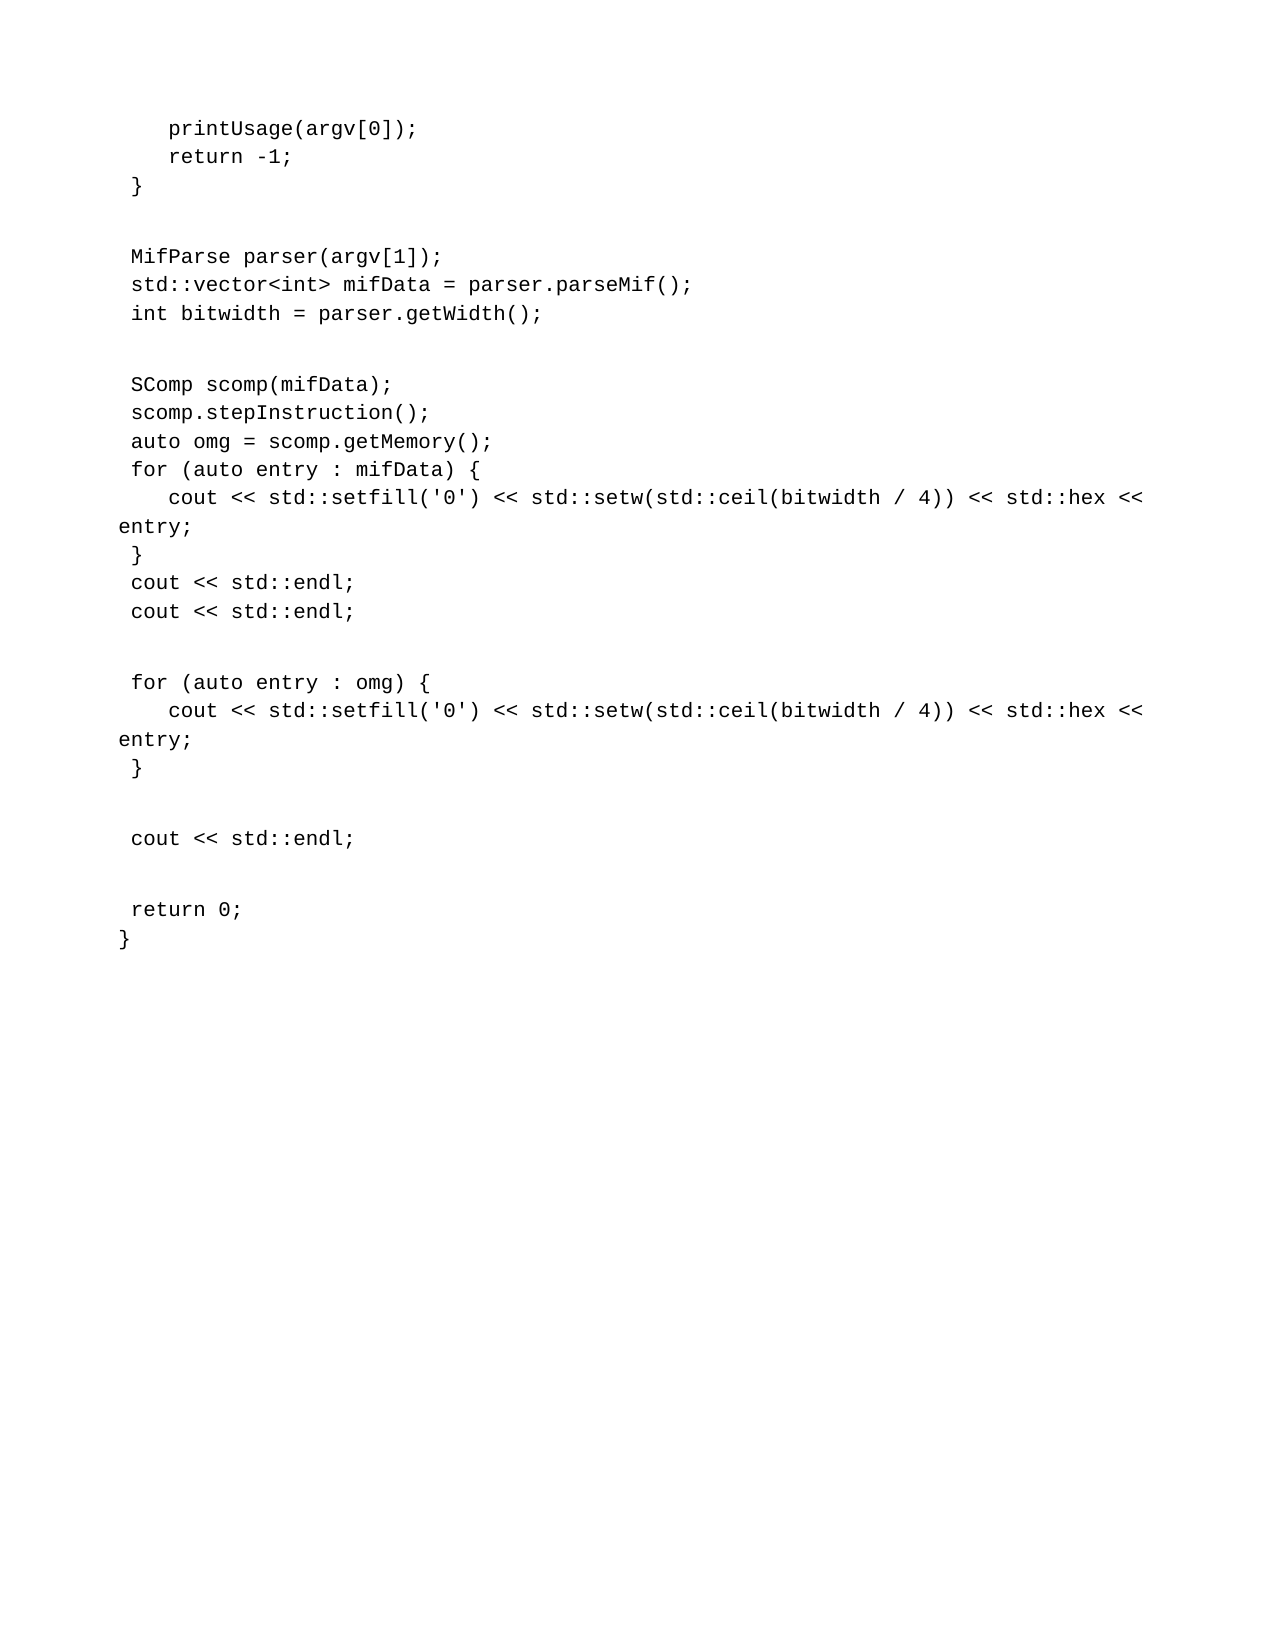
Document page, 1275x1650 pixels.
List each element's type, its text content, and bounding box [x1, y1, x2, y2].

text } [118, 544, 1157, 568]
text scomp.stepInstruction(); [118, 402, 1157, 426]
text cout << std::endl; [118, 828, 1157, 852]
text for (auto entry : mifData) { [118, 459, 1157, 483]
text auto omg = scomp.getMemory(); [118, 431, 1157, 454]
text cout << std::setfill('0') << std::setw(std::ceil(bitwidth / 4)) << std::hex << entry; [118, 700, 1157, 752]
text for (auto entry : omg) { [118, 672, 1157, 696]
text cout << std::setfill('0') << std::setw(std::ceil(bitwidth / 4)) << std::hex << entry; [118, 487, 1157, 539]
text } [118, 928, 1157, 951]
text return 0; [118, 899, 1157, 923]
text } [118, 175, 1157, 198]
text cout << std::endl; [118, 601, 1157, 624]
text return -1; [118, 146, 1157, 170]
text } [118, 757, 1157, 781]
text MifParse parser(argv[1]); [118, 246, 1157, 270]
text std::vector<int> mifData = parser.parseMif(); [118, 274, 1157, 298]
text int bitwidth = parser.getWidth(); [118, 303, 1157, 326]
text printUsage(argv[0]); [118, 118, 1157, 142]
text SComp scomp(mifData); [118, 374, 1157, 398]
text cout << std::endl; [118, 572, 1157, 596]
